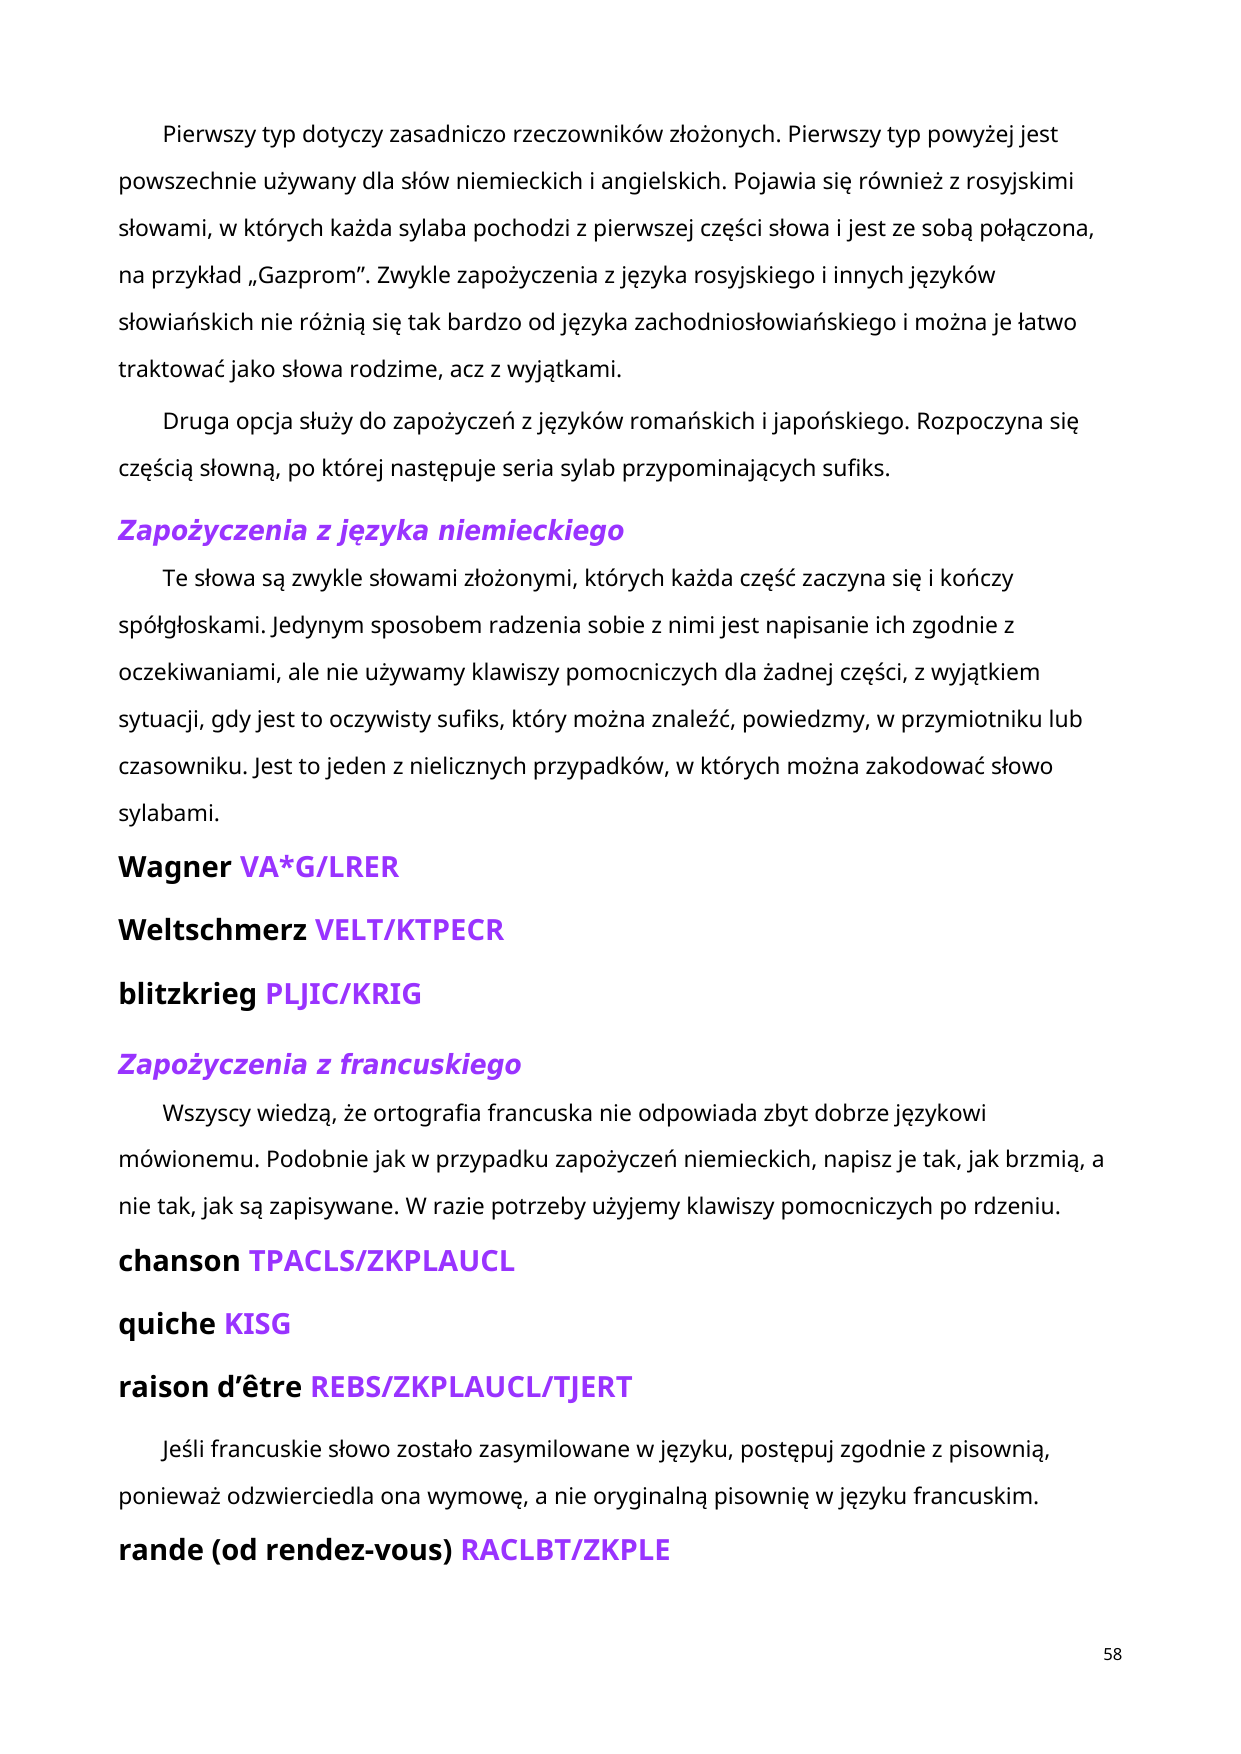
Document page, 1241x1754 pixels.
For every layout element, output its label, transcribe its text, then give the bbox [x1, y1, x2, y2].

subtitle Zapożyczenia z francuskiego [118, 1049, 1122, 1081]
subtitle Zapożyczenia z języka niemieckiego [118, 514, 1122, 547]
text Weltschmerz VELT/KTPECR [118, 909, 1122, 949]
text Druga opcja służy do zapożyczeń z języków romańskich i japońskiego. Rozpoczyna się częścią słowną, po której następuje seria sylab przypominających sufiks. [118, 405, 1122, 483]
text raison d’être REBS/ZKPLAUCL/TJERT [118, 1367, 1122, 1406]
text blitzkrieg PLJIC/KRIG [118, 973, 1122, 1013]
text chanson TPACLS/ZKPLAUCL [118, 1240, 1122, 1280]
text Wagner VA*G/LRER [118, 846, 1122, 886]
text Pierwszy typ dotyczy zasadniczo rzeczowników złożonych. Pierwszy typ powyżej jest powszechnie używany dla słów niemieckich i angielskich. Pojawia się również z rosyjskimi słowami, w których każda sylaba pochodzi z pierwszej części słowa i jest ze sobą połączona, na przykład „Gazprom”. Zwykle zapożyczenia z języka rosyjskiego i innych języków słowiańskich nie różnią się tak bardzo od języka zachodniosłowiańskiego i można je łatwo traktować jako słowa rodzime, acz z wyjątkami. [118, 118, 1122, 384]
text Jeśli francuskie słowo zostało zasymilowane w języku, postępuj zgodnie z pisownią, ponieważ odzwierciedla ona wymowę, a nie oryginalną pisownię w języku francuskim. [118, 1433, 1122, 1511]
text rande (od rendez-vous) RACLBT/ZKPLE [118, 1529, 1122, 1569]
text Te słowa są zwykle słowami złożonymi, których każda część zaczyna się i kończy spółgłoskami. Jedynym sposobem radzenia sobie z nimi jest napisanie ich zgodnie z oczekiwaniami, ale nie używamy klawiszy pomocniczych dla żadnej części, z wyjątkiem sytuacji, gdy jest to oczywisty sufiks, który można znaleźć, powiedzmy, w przymiotniku lub czasowniku. Jest to jeden z nielicznych przypadków, w których można zakodować słowo sylabami. [118, 562, 1122, 828]
text Wszyscy wiedzą, że ortografia francuska nie odpowiada zbyt dobrze językowi mówionemu. Podobnie jak w przypadku zapożyczeń niemieckich, napisz je tak, jak brzmią, a nie tak, jak są zapisywane. W razie potrzeby użyjemy klawiszy pomocniczych po rdzeniu. [118, 1096, 1122, 1221]
text quiche KISG [118, 1303, 1122, 1343]
